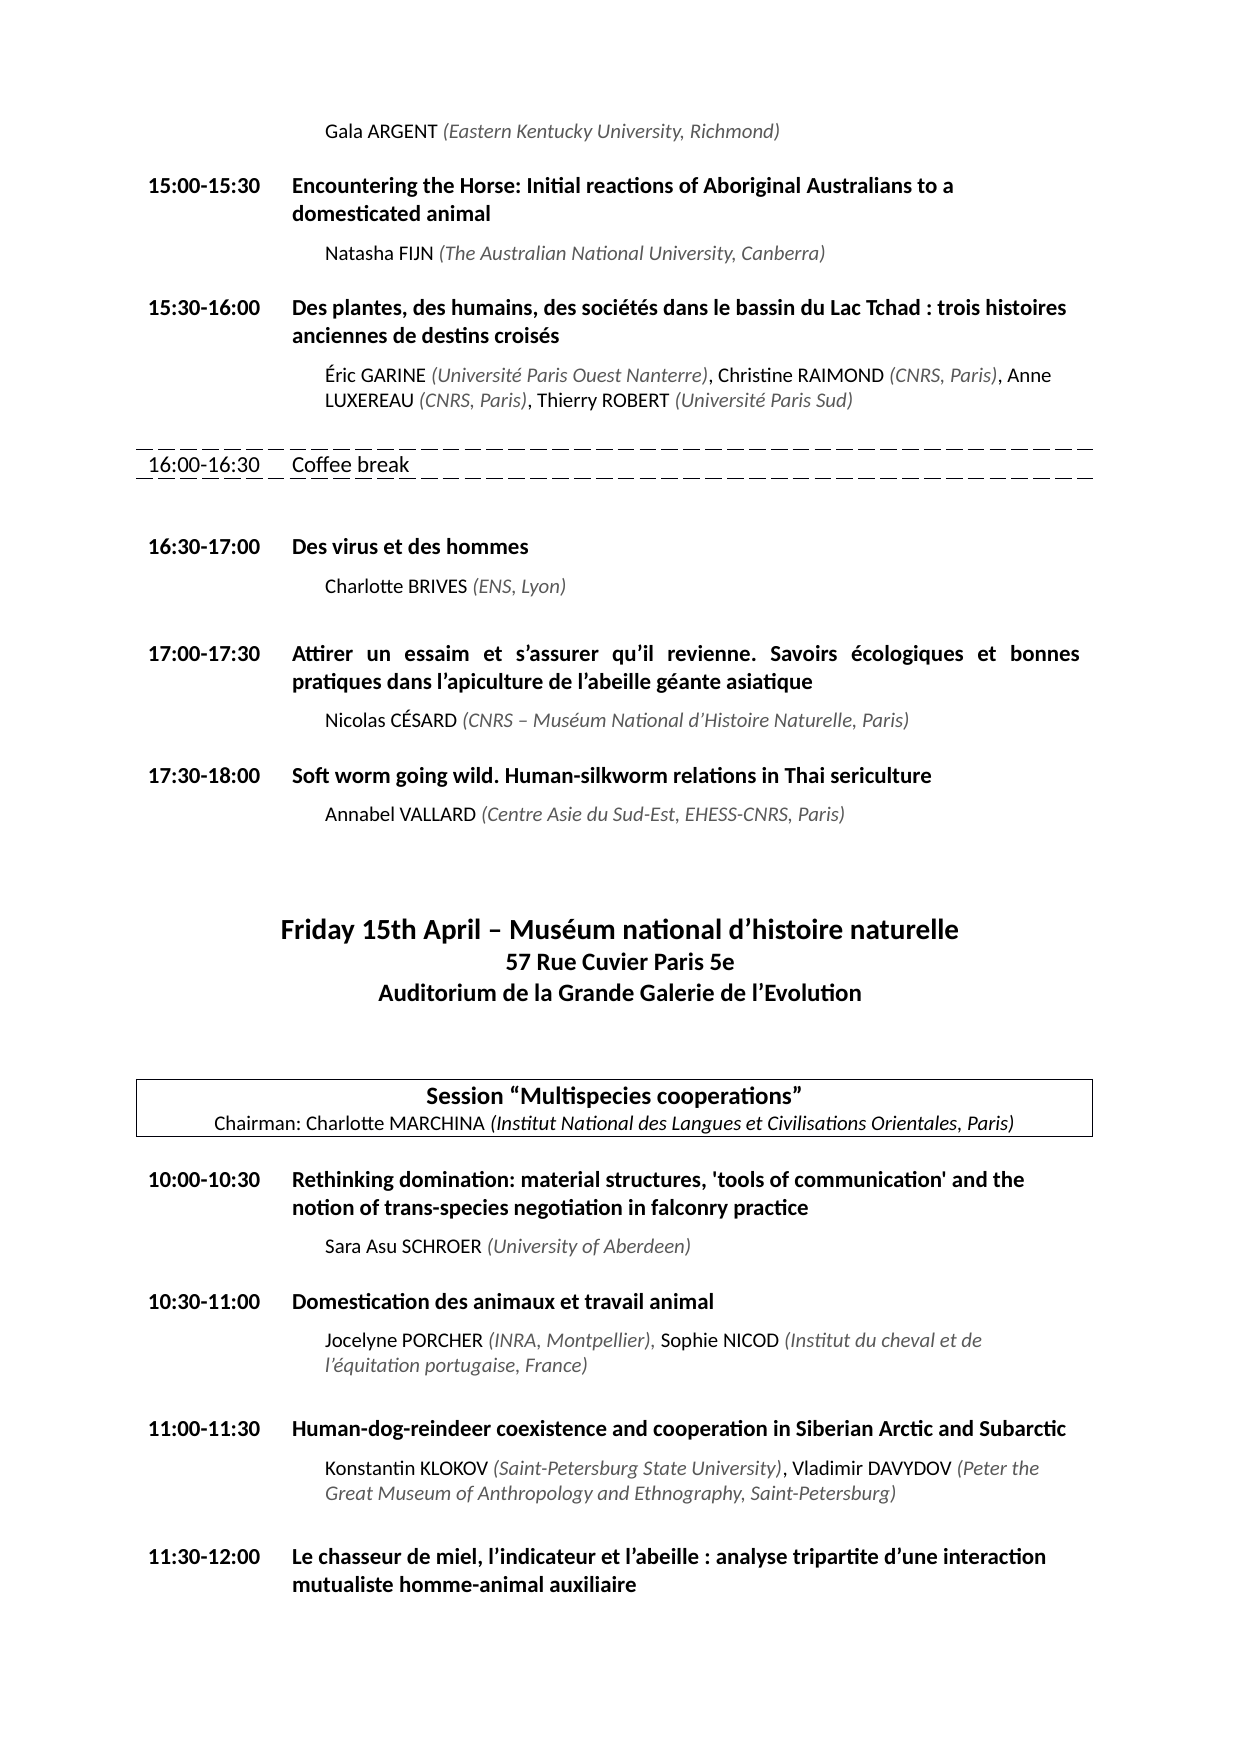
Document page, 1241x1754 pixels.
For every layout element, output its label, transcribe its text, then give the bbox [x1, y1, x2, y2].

table_cell Encountering the Horse: Initial reactions of Aboriginal Australians to a domesticated animal Natasha FIJN (The Australian National University, Canberra) [281, 172, 1093, 293]
table_cell Le chasseur de miel, l’indicateur et l’abeille : analyse tripartite d’une interaction mutualiste homme-animal auxiliaire [281, 1542, 1093, 1611]
table_cell 17:30-18:00 [136, 761, 281, 827]
text 57 Rue Cuvier Paris 5e [148, 946, 1092, 977]
table_cell Soft worm going wild. Human-silkworm relations in Thai sericulture Annabel VALLARD (Centre Asie du Sud-Est, EHESS-CNRS, Paris) [281, 761, 1093, 827]
table_cell 10:00-10:30 [136, 1137, 281, 1287]
table_cell Coffee break [281, 449, 1093, 478]
table_cell 17:00-17:30 [136, 639, 281, 761]
table_cell [136, 118, 281, 172]
table_cell Des virus et des hommes Charlotte BRIVES (ENS, Lyon) [281, 478, 1093, 639]
table_cell 16:00-16:30 [136, 449, 281, 478]
table_cell 10:30-11:00 [136, 1287, 281, 1414]
table_cell Domestication des animaux et travail animal Jocelyne PORCHER (INRA, Montpellier), Sophie NICOD (Institut du cheval et de l’équitation portugaise, France) [281, 1287, 1093, 1414]
table_cell 16:30-17:00 [136, 478, 281, 639]
table_cell 11:00-11:30 [136, 1415, 281, 1542]
table_cell Rethinking domination: material structures, 'tools of communication' and the notion of trans-species negotiation in falconry practice Sara Asu SCHROER (University of Aberdeen) [281, 1137, 1093, 1287]
table_header Session “Multispecies cooperations” Chairman: Charlotte MARCHINA (Institut National des Langues et Civilisations Orientales, Paris) [137, 1080, 1092, 1136]
table_cell Gala ARGENT (Eastern Kentucky University, Richmond) [281, 118, 1093, 172]
table_cell 15:30-16:00 [136, 294, 281, 449]
text Friday 15th April – Muséum national d’histoire naturelle [148, 911, 1092, 946]
table_cell 15:00-15:30 [136, 172, 281, 293]
table_cell Des plantes, des humains, des sociétés dans le bassin du Lac Tchad : trois histoires anciennes de destins croisés Éric GARINE (Université Paris Ouest Nanterre), Christine RAIMOND (CNRS, Paris), Anne LUXEREAU (CNRS, Paris), Thierry ROBERT (Université Paris Sud) [281, 294, 1093, 449]
table_cell Attirer un essaim et s’assurer qu’il revienne. Savoirs écologiques et bonnes pratiques dans l’apiculture de l’abeille géante asiatique Nicolas CÉSARD (CNRS – Muséum National d’Histoire Naturelle, Paris) [281, 639, 1093, 761]
text Auditorium de la Grande Galerie de l’Evolution [148, 977, 1092, 1007]
table_cell 11:30-12:00 [136, 1542, 281, 1611]
table_cell Human-dog-reindeer coexistence and cooperation in Siberian Arctic and Subarctic Konstantin KLOKOV (Saint-Petersburg State University), Vladimir DAVYDOV (Peter the Great Museum of Anthropology and Ethnography, Saint-Petersburg) [281, 1415, 1093, 1542]
